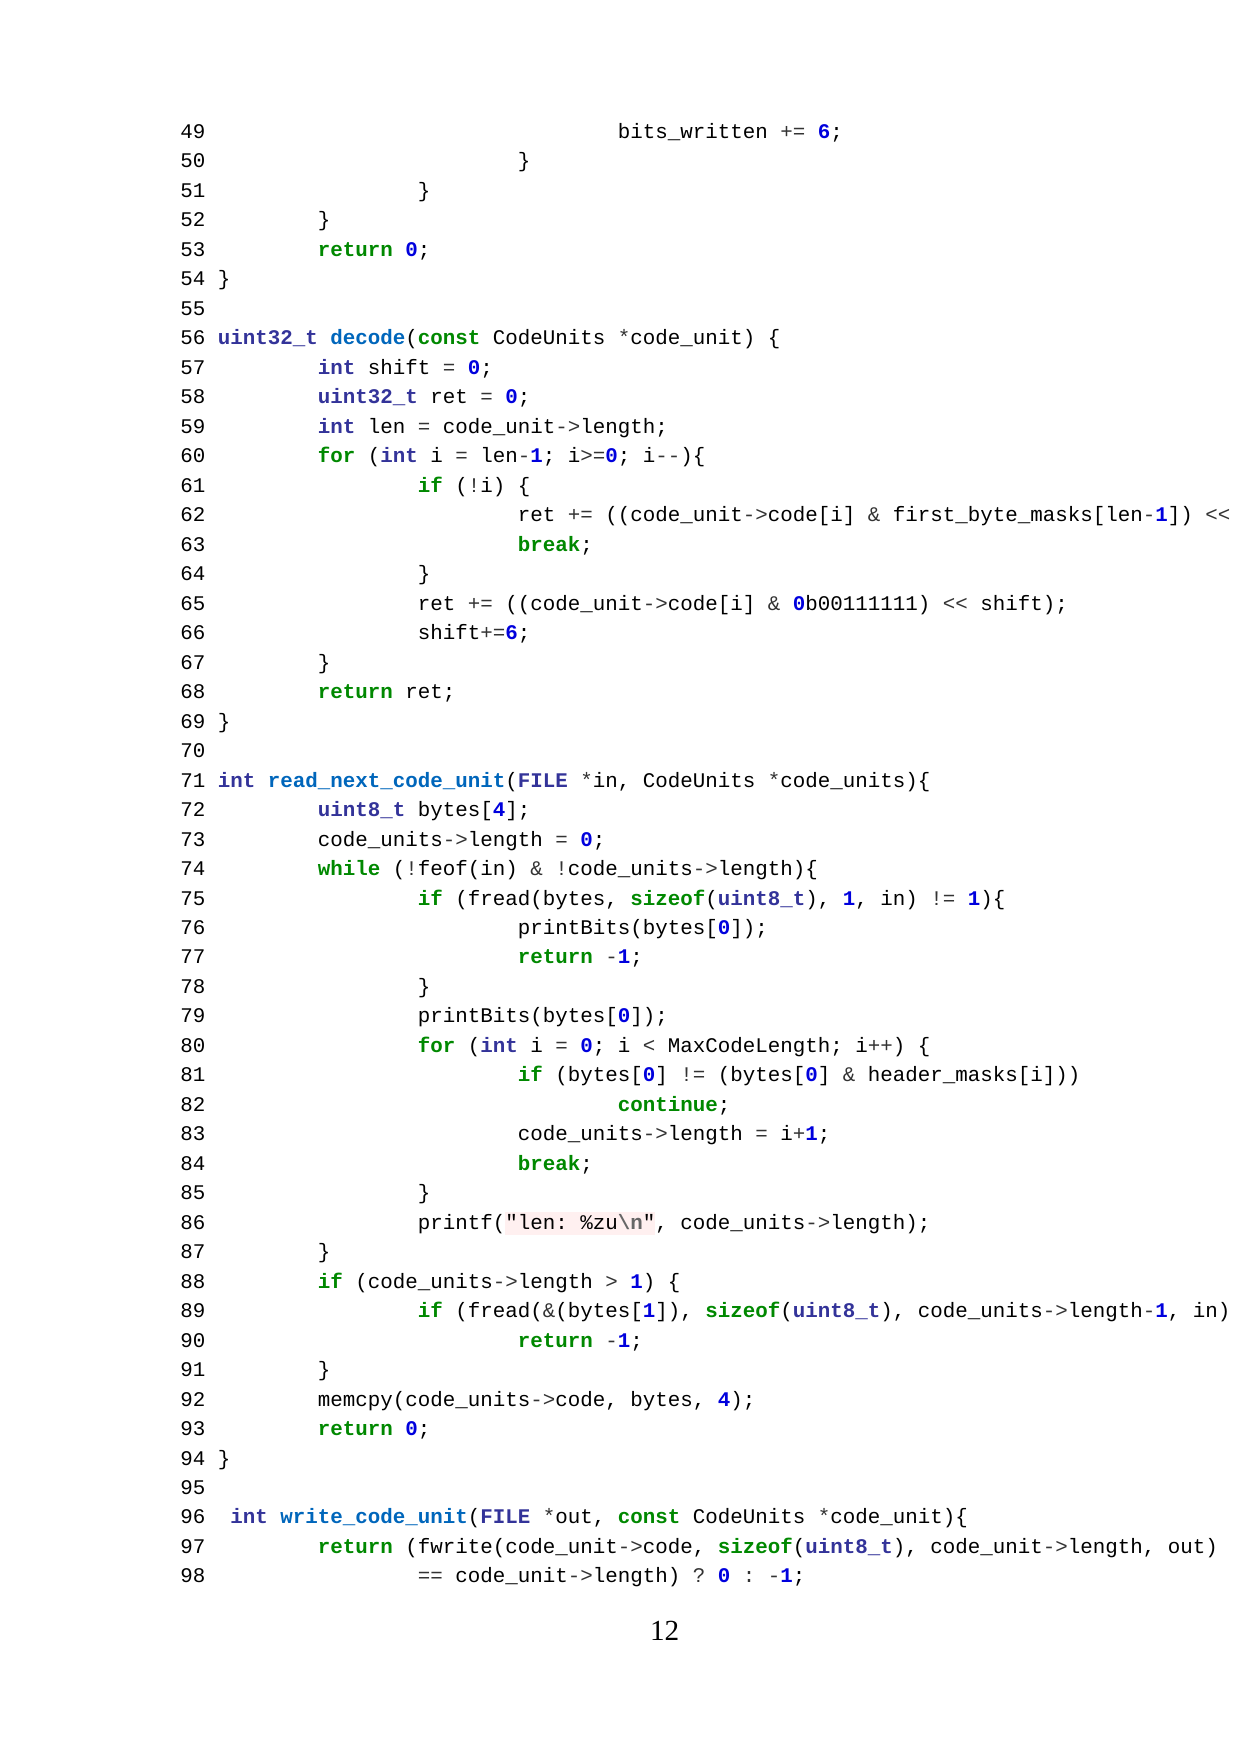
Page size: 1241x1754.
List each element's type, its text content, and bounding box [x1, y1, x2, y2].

table_header 49 50 51 52 53 54 55 56 57 58 59 60 61 62 63 64 65 66 67 68 69 70 71 72 73 74 75 76 77 78 79 80 81 82 83 84 85 86 87 88 89 90 91 92 93 94 95 96 97 98 [177, 118, 215, 1598]
table_header #include "coder.h" void printBits(uint8_t num){ unsigned int size = sizeof(num); unsigned int maxPow = 1<<(size*8-1); for(int i=0;i<size*8;++i){ // print last bit and shift left. printf("%u",num&maxPow ? 1 : 0); num = num<<1; } printf("\n"); } // LUT static const int maxvals[MaxCodeLength] = {128, 2048, 65536, 2097152}; static const int value_bits[MaxCodeLength] = {7, 11, 16, 21}; static const int first_byte_masks[MaxCodeLength] = {0b01111111, 0b00011111, 0b00001111, 0b00000111}; static const int header_masks[MaxCodeLength] = {0b01111111, 0b11011111, 0b11101111, 0b11110111}; int encode(uint32_t code_point, CodeUnits *code_units){ if (code_point >= 2097152) return -1; code_units->length = 1; for (int i = 0; i < MaxCodeLength; i++){ if (code_point >= maxvals[i]) code_units->length++; else break; } int bits_written = 0; if (code_units->length == 1) { bits_written = 7; code_units->code[0] = code_point; } else { int len = code_units->length; int valbits = value_bits[code_units->length-1]; // for (int i = 0; i < code_units->length; i++){ if (!i) { code_units->code[i] = (UINT8_MAX<<(8-len)) + (code_point>>(valbits-8+len+1)); bits_written = 8-len-1; } else { code_units->code[i] = (uint8_t) (0b00111111 & (code_point >> (valbits-bits_written-6))) + 0b10000000; bits_written += 6; } } } return 0; } uint32_t decode(const CodeUnits *code_unit) { int shift = 0; uint32_t ret = 0; int len = code_unit->length; for (int i = len-1; i>=0; i--){ if (!i) { ret += ((code_unit->code[i] & first_byte_masks[len-1]) << shift); break; } ret += ((code_unit->code[i] & 0b00111111) << shift); shift+=6; } return ret; } int read_next_code_unit(FILE *in, CodeUnits *code_units){ uint8_t bytes[4]; code_units->length = 0; while (!feof(in) & !code_units->length){ if (fread(bytes, sizeof(uint8_t), 1, in) != 1){ printBits(bytes[0]); return -1; } printBits(bytes[0]); for (int i = 0; i < MaxCodeLength; i++) { if (bytes[0] != (bytes[0] & header_masks[i])) continue; code_units->length = i+1; break; } printf("len: %zu\n", code_units->length); } if (code_units->length > 1) { if (fread(&(bytes[1]), sizeof(uint8_t), code_units->length-1, in) != code_units->length-1) return -1; } memcpy(code_units->code, bytes, 4); return 0; } int write_code_unit(FILE *out, const CodeUnits *code_unit){ return (fwrite(code_unit->code, sizeof(uint8_t), code_unit->length, out) == code_unit->length) ? 0 : -1; } [215, 118, 1240, 1598]
